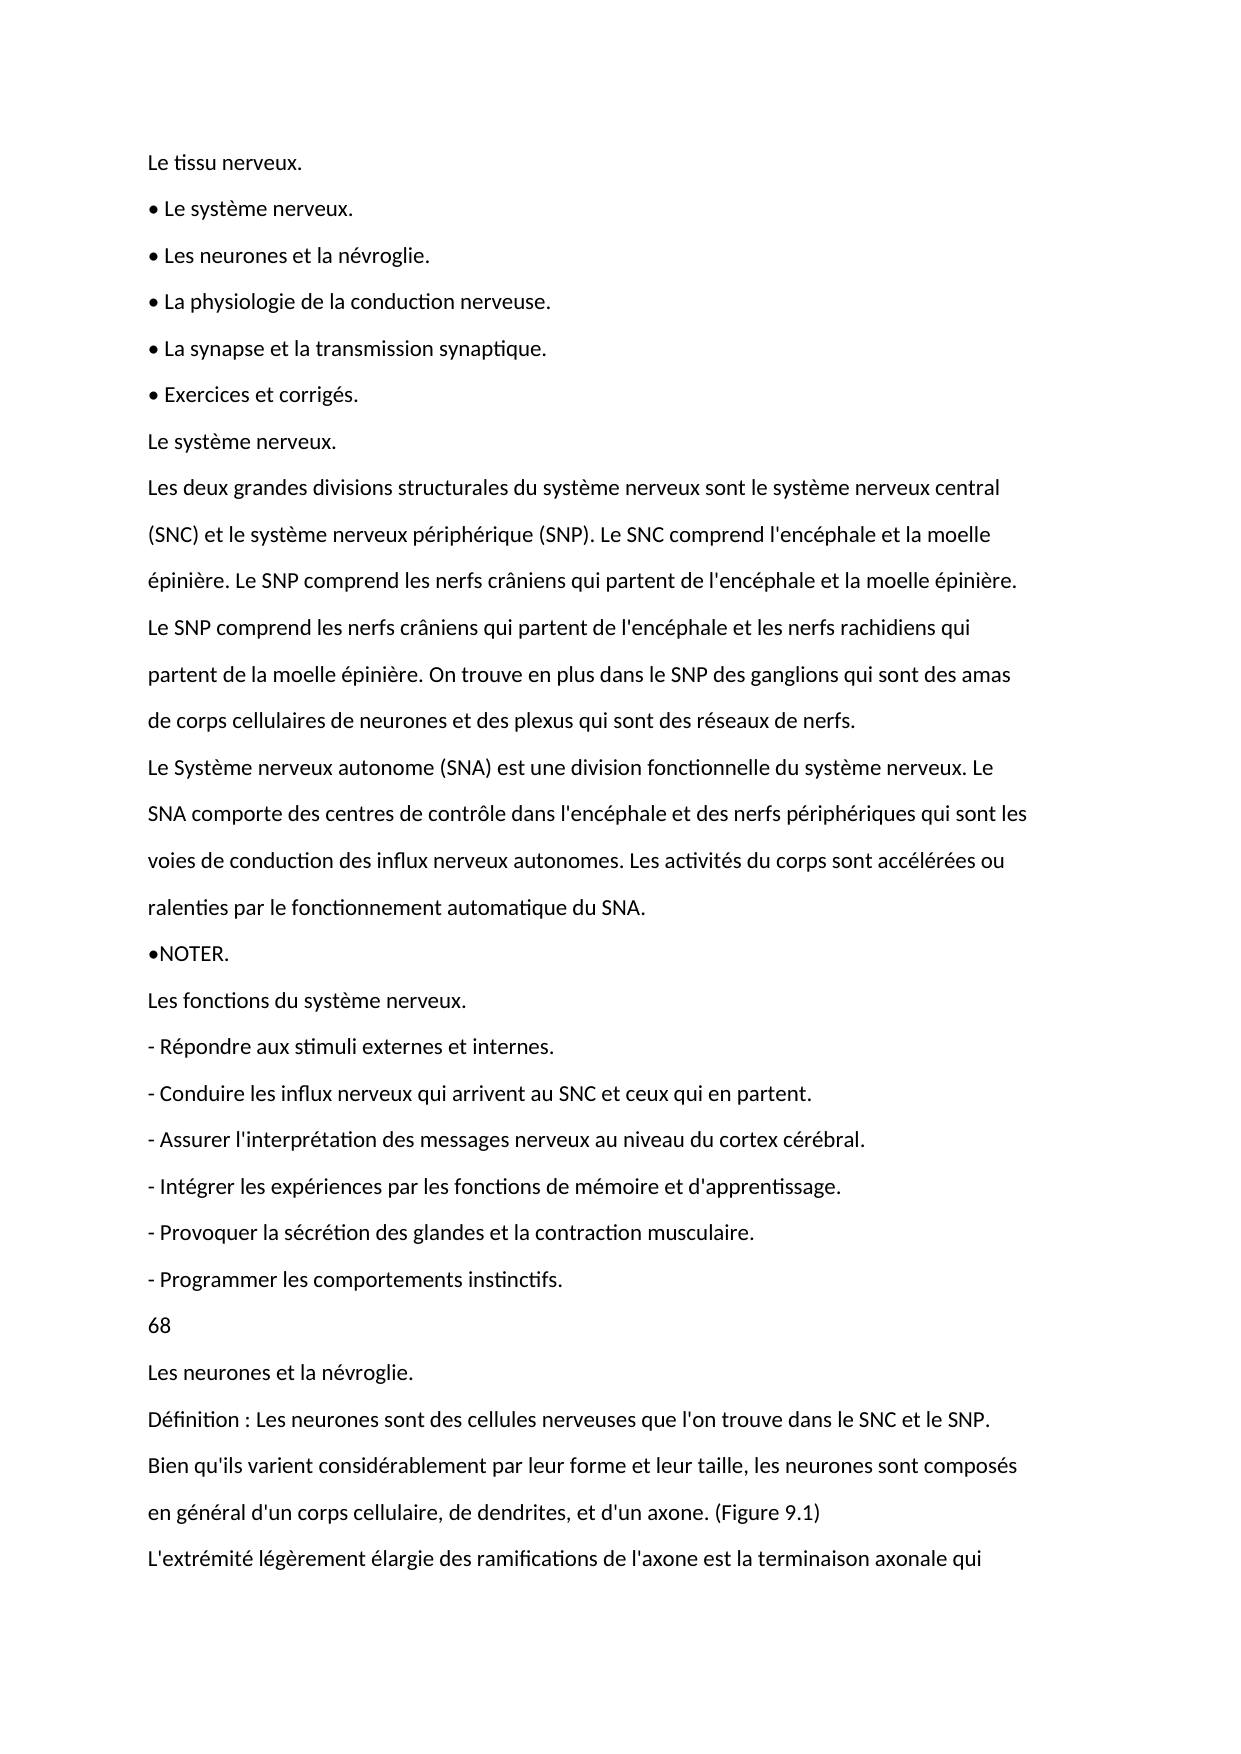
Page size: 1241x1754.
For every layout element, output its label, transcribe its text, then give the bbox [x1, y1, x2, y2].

text Les fonctions du système nerveux. [148, 986, 1093, 1014]
text • Les neurones et la névroglie. [148, 241, 1093, 269]
text en général d'un corps cellulaire, de dendrites, et d'un axone. (Figure 9.1) [148, 1498, 1093, 1526]
text voies de conduction des influx nerveux autonomes. Les activités du corps sont accélérées ou [148, 846, 1093, 874]
text Bien qu'ils varient considérablement par leur forme et leur taille, les neurones sont composés [148, 1451, 1093, 1479]
text SNA comporte des centres de contrôle dans l'encéphale et des nerfs périphériques qui sont les [148, 799, 1093, 827]
text - Programmer les comportements instinctifs. [148, 1265, 1093, 1293]
text L'extrémité légèrement élargie des ramifications de l'axone est la terminaison axonale qui [148, 1544, 1093, 1572]
text Le système nerveux. [148, 427, 1093, 455]
text Le Système nerveux autonome (SNA) est une division fonctionnelle du système nerveux. Le [148, 753, 1093, 781]
text - Assurer l'interprétation des messages nerveux au niveau du cortex cérébral. [148, 1125, 1093, 1153]
text Le SNP comprend les nerfs crâniens qui partent de l'encéphale et les nerfs rachidiens qui [148, 613, 1093, 641]
text • La synapse et la transmission synaptique. [148, 334, 1093, 362]
text partent de la moelle épinière. On trouve en plus dans le SNP des ganglions qui sont des amas [148, 660, 1093, 688]
text • Le système nerveux. [148, 194, 1093, 222]
text 68 [148, 1312, 1093, 1340]
text Les deux grandes divisions structurales du système nerveux sont le système nerveux central [148, 473, 1093, 502]
text de corps cellulaires de neurones et des plexus qui sont des réseaux de nerfs. [148, 706, 1093, 734]
text Le tissu nerveux. [148, 148, 1093, 176]
text •NOTER. [148, 939, 1093, 967]
text • La physiologie de la conduction nerveuse. [148, 287, 1093, 315]
text - Provoquer la sécrétion des glandes et la contraction musculaire. [148, 1218, 1093, 1247]
text (SNC) et le système nerveux périphérique (SNP). Le SNC comprend l'encéphale et la moelle [148, 520, 1093, 548]
text • Exercices et corrigés. [148, 380, 1093, 408]
text Définition : Les neurones sont des cellules nerveuses que l'on trouve dans le SNC et le SNP. [148, 1405, 1093, 1433]
text ralenties par le fonctionnement automatique du SNA. [148, 893, 1093, 921]
text - Conduire les influx nerveux qui arrivent au SNC et ceux qui en partent. [148, 1079, 1093, 1107]
text - Répondre aux stimuli externes et internes. [148, 1032, 1093, 1060]
text Les neurones et la névroglie. [148, 1358, 1093, 1386]
text - Intégrer les expériences par les fonctions de mémoire et d'apprentissage. [148, 1172, 1093, 1200]
text épinière. Le SNP comprend les nerfs crâniens qui partent de l'encéphale et la moelle épinière. [148, 567, 1093, 595]
